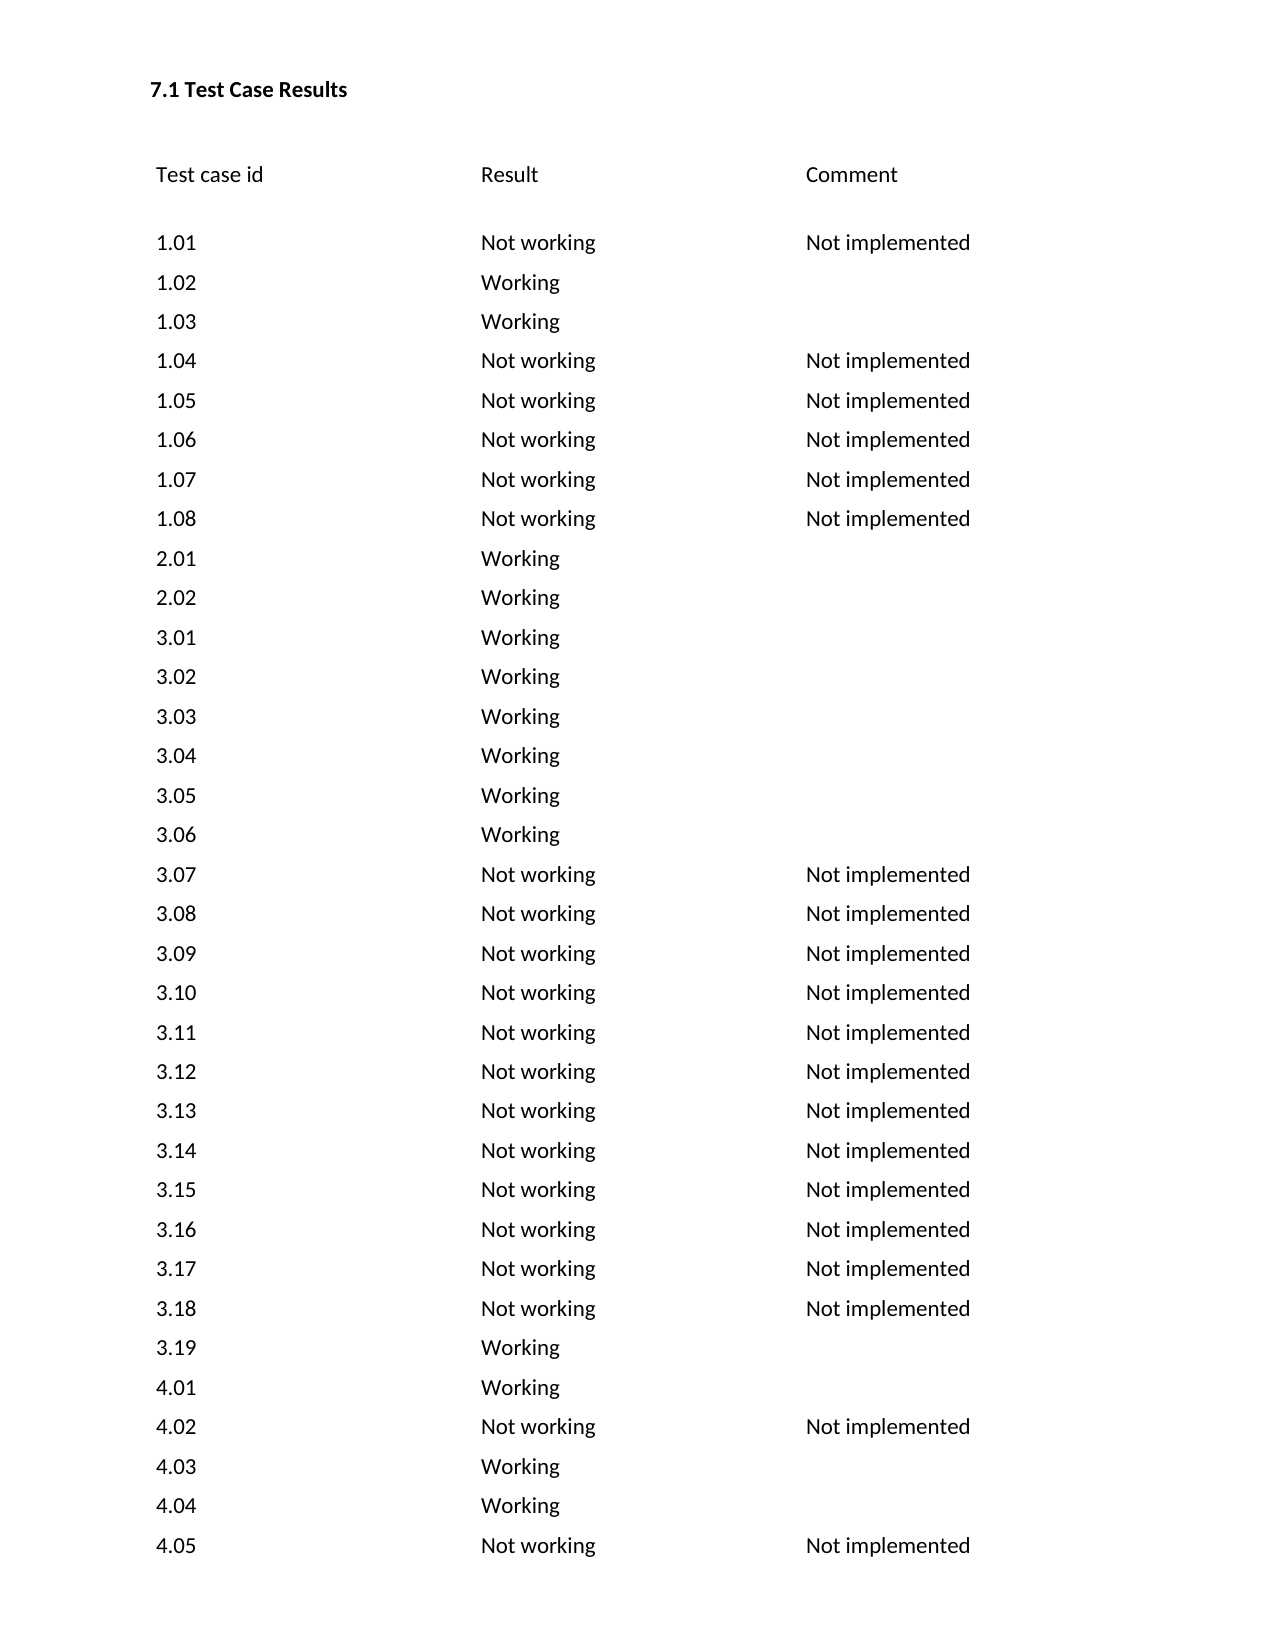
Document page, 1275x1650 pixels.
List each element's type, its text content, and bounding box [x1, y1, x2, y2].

table_cell 3.07 [150, 854, 475, 893]
table_header Comment [800, 155, 1125, 222]
table_cell Not working [475, 933, 800, 972]
table_cell Not working [475, 499, 800, 538]
table_cell 3.05 [150, 775, 475, 814]
table_cell Working [475, 1446, 800, 1486]
table_cell Working [475, 617, 800, 657]
table_cell [800, 578, 1125, 617]
table_cell 3.01 [150, 617, 475, 657]
table_cell 1.03 [150, 301, 475, 341]
table_cell Not implemented [800, 1209, 1125, 1249]
table_cell [800, 815, 1125, 854]
table_cell 4.05 [150, 1525, 475, 1565]
table_cell 3.09 [150, 933, 475, 972]
table_cell Not implemented [800, 933, 1125, 972]
table_cell Not implemented [800, 1407, 1125, 1446]
table_cell Not implemented [800, 1130, 1125, 1170]
table_cell Not working [475, 380, 800, 420]
table_cell Not implemented [800, 1091, 1125, 1130]
table_cell Working [475, 262, 800, 301]
table_cell 3.12 [150, 1051, 475, 1091]
table_cell Not working [475, 1249, 800, 1288]
table_cell Not implemented [800, 854, 1125, 893]
table_header Test case id [150, 155, 475, 222]
table_cell [800, 301, 1125, 341]
table_cell Not implemented [800, 1249, 1125, 1288]
table_cell Not working [475, 341, 800, 380]
table_cell [800, 775, 1125, 814]
table_cell [800, 1446, 1125, 1486]
table_cell Working [475, 1486, 800, 1525]
table_cell Not implemented [800, 1012, 1125, 1051]
table_cell 3.08 [150, 894, 475, 933]
table_cell [800, 1367, 1125, 1407]
table_cell Not implemented [800, 973, 1125, 1012]
table_cell 1.04 [150, 341, 475, 380]
table_header Result [475, 155, 800, 222]
table_cell [800, 736, 1125, 775]
table_cell Not implemented [800, 341, 1125, 380]
table_cell Not implemented [800, 420, 1125, 459]
table_cell Not working [475, 1051, 800, 1091]
table_cell 3.19 [150, 1328, 475, 1367]
table_cell 3.02 [150, 657, 475, 696]
table_cell 3.10 [150, 973, 475, 1012]
table_cell Not implemented [800, 1170, 1125, 1209]
table_cell Not implemented [800, 499, 1125, 538]
table_cell Not working [475, 459, 800, 499]
table_cell [800, 538, 1125, 578]
table_cell Not implemented [800, 1051, 1125, 1091]
table_cell Not working [475, 1170, 800, 1209]
table_cell Not working [475, 894, 800, 933]
table_cell 3.18 [150, 1288, 475, 1328]
table_cell [800, 657, 1125, 696]
table_cell Working [475, 1367, 800, 1407]
table_cell Not working [475, 1209, 800, 1249]
table_cell Working [475, 775, 800, 814]
table_cell 1.02 [150, 262, 475, 301]
table_cell Not working [475, 1091, 800, 1130]
table_cell Not working [475, 1288, 800, 1328]
table_cell Not working [475, 223, 800, 262]
table_cell 3.03 [150, 696, 475, 736]
table_cell Not working [475, 973, 800, 1012]
table_cell Working [475, 301, 800, 341]
table_cell Working [475, 696, 800, 736]
table_cell 3.04 [150, 736, 475, 775]
table_cell 1.08 [150, 499, 475, 538]
table_cell Not working [475, 420, 800, 459]
table_cell Not working [475, 1525, 800, 1565]
table_cell Not implemented [800, 459, 1125, 499]
table_cell 3.15 [150, 1170, 475, 1209]
table_cell 3.13 [150, 1091, 475, 1130]
table_cell [800, 617, 1125, 657]
table_cell 1.06 [150, 420, 475, 459]
table_cell 3.11 [150, 1012, 475, 1051]
table_cell 4.03 [150, 1446, 475, 1486]
text 7.1 Test Case Results [150, 75, 1125, 103]
table_cell 4.02 [150, 1407, 475, 1446]
table_cell 4.01 [150, 1367, 475, 1407]
table_cell 1.05 [150, 380, 475, 420]
table_cell Working [475, 1328, 800, 1367]
table_cell 2.01 [150, 538, 475, 578]
table_cell Not implemented [800, 1525, 1125, 1565]
table_cell Working [475, 736, 800, 775]
table_cell 1.07 [150, 459, 475, 499]
table_cell [800, 696, 1125, 736]
table_cell Not implemented [800, 380, 1125, 420]
table_cell [800, 1486, 1125, 1525]
table_cell 3.16 [150, 1209, 475, 1249]
table_cell Not working [475, 1407, 800, 1446]
table_cell [800, 262, 1125, 301]
table_cell 3.06 [150, 815, 475, 854]
table_cell Not implemented [800, 894, 1125, 933]
table_cell [800, 1328, 1125, 1367]
table_cell Not working [475, 1130, 800, 1170]
table_cell Not working [475, 854, 800, 893]
table_cell Working [475, 657, 800, 696]
table_cell 1.01 [150, 223, 475, 262]
table_cell 2.02 [150, 578, 475, 617]
table_cell 3.17 [150, 1249, 475, 1288]
table_cell Working [475, 578, 800, 617]
table_cell Working [475, 538, 800, 578]
table_cell Not implemented [800, 1288, 1125, 1328]
table_cell Not implemented [800, 223, 1125, 262]
table_cell 3.14 [150, 1130, 475, 1170]
table_cell 4.04 [150, 1486, 475, 1525]
table_cell Working [475, 815, 800, 854]
table_cell Not working [475, 1012, 800, 1051]
